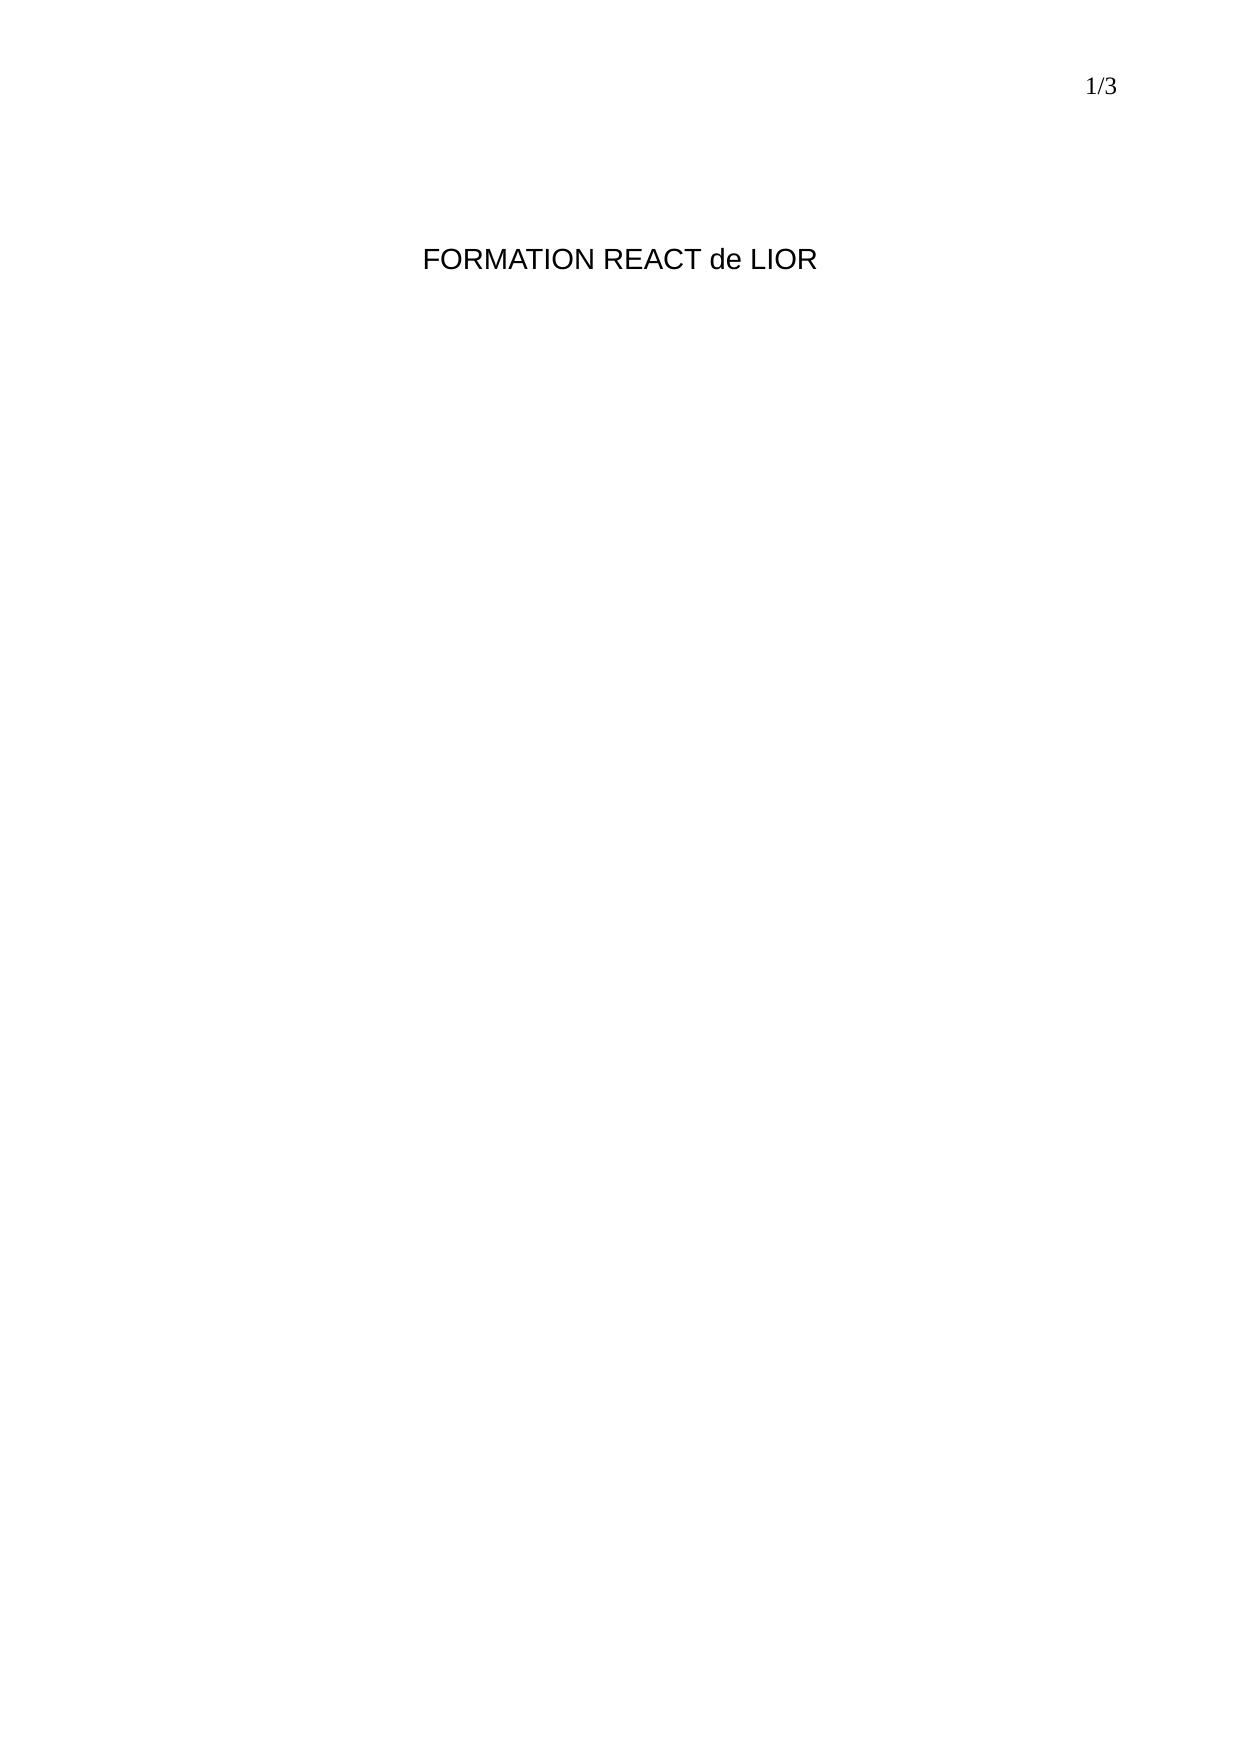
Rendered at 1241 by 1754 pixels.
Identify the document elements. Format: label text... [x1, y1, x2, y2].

subtitle FORMATION REACT de LIOR [118, 242, 1122, 276]
